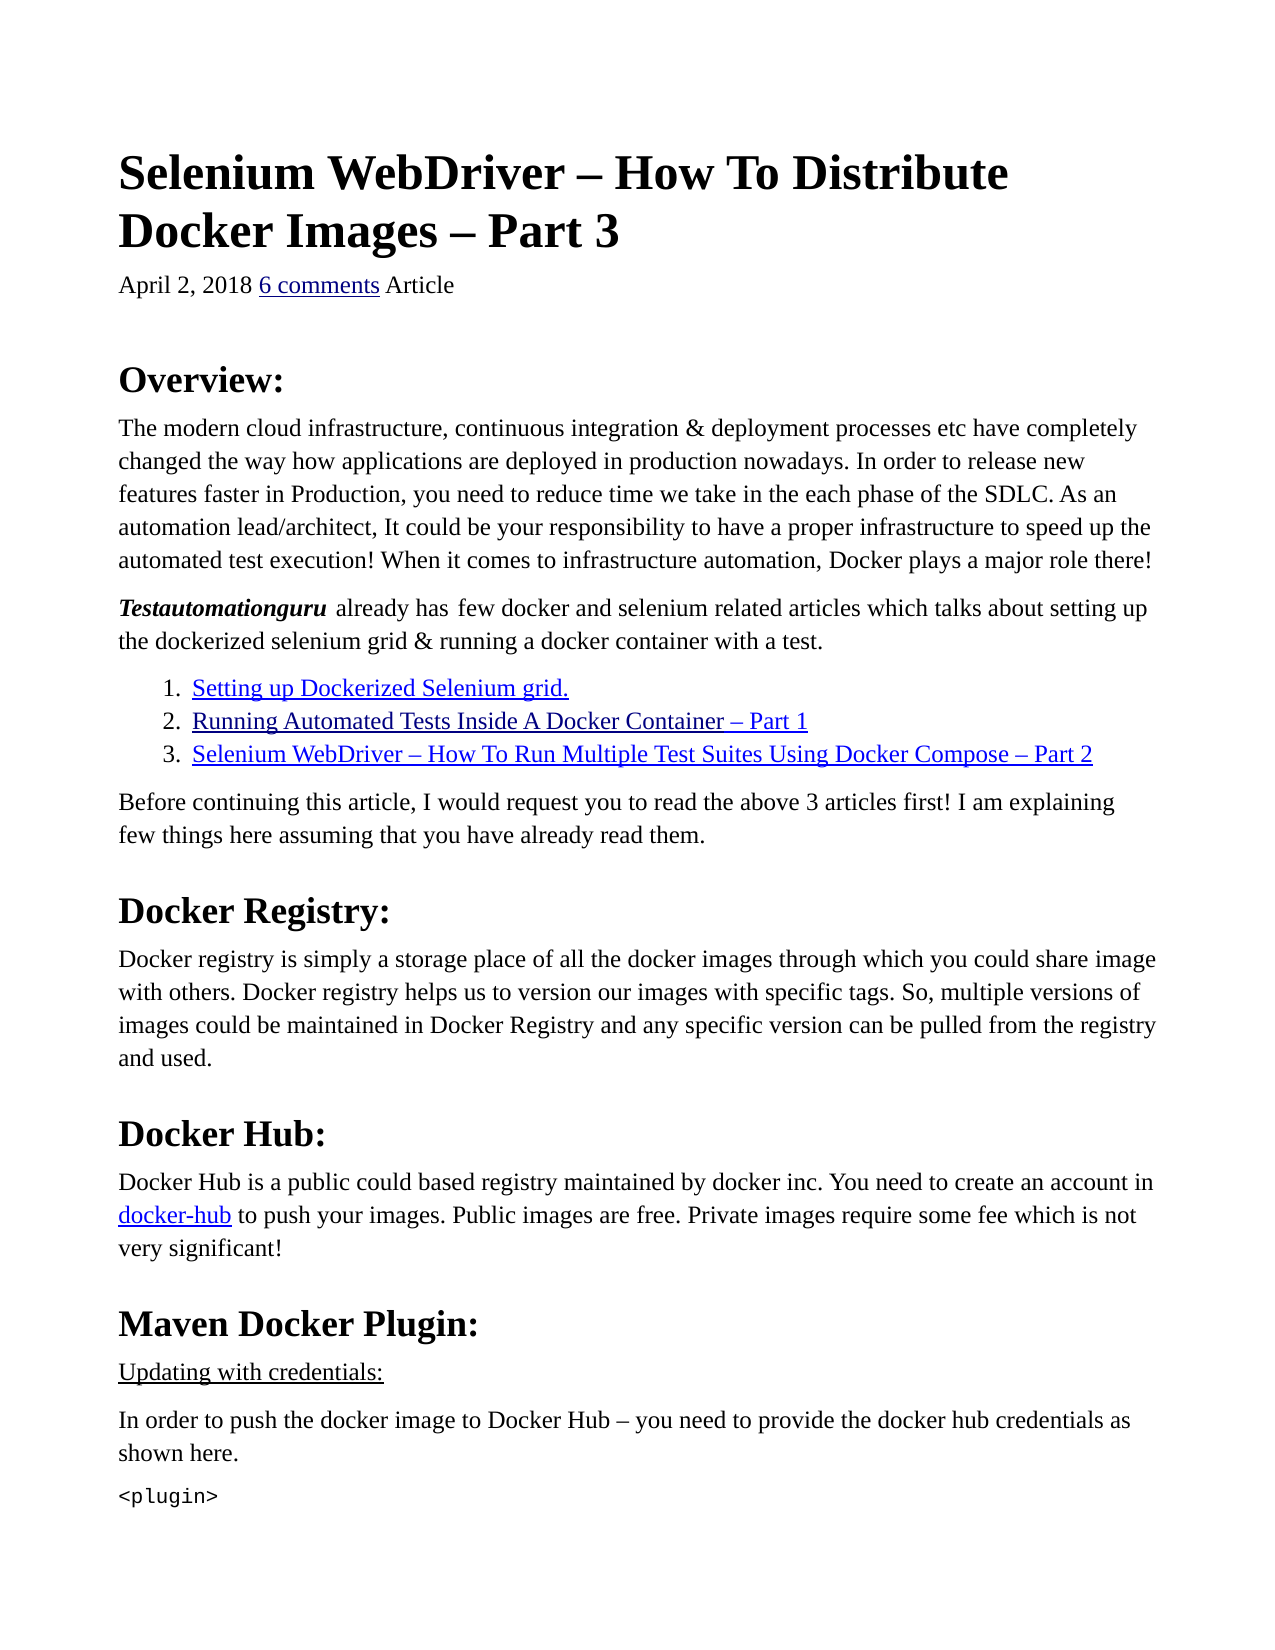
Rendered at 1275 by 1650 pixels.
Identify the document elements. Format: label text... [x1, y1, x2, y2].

text <plugin> [118, 1486, 1157, 1509]
text Testautomationguru already has few docker and selenium related articles which talks about setting up the dockerized selenium grid & running a docker container with a test. [118, 593, 1157, 654]
text April 2, 2018 6 comments Article [118, 271, 1157, 299]
text The modern cloud infrastructure, continuous integration & deployment processes etc have completely changed the way how applications are deployed in production nowadays. In order to release new features faster in Production, you need to reduce time we take in the each phase of the SDLC. As an automation lead/architect, It could be your responsibility to have a proper infrastructure to speed up the automated test execution! When it comes to infrastructure automation, Docker plays a major role there! [118, 413, 1157, 574]
subtitle Selenium WebDriver – How To Distribute Docker Images – Part 3 [118, 143, 1157, 258]
text Updating with credentials: [118, 1357, 1157, 1386]
list Running Automated Tests Inside A Docker Container – Part 1 [162, 706, 1157, 735]
subtitle Maven Docker Plugin: [118, 1302, 1157, 1345]
subtitle Docker Registry: [118, 888, 1157, 932]
text In order to push the docker image to Docker Hub – you need to provide the docker hub credentials as shown here. [118, 1405, 1157, 1467]
list Selenium WebDriver – How To Run Multiple Test Suites Using Docker Compose – Part 2 [162, 739, 1157, 768]
text Docker Hub is a public could based registry maintained by docker inc. You need to create an account in docker-hub to push your images. Public images are free. Private images require some fee which is not very significant! [118, 1167, 1157, 1262]
subtitle Docker Hub: [118, 1112, 1157, 1155]
text Docker registry is simply a storage place of all the docker images through which you could share image with others. Docker registry helps us to version our images with specific tags. So, multiple versions of images could be maintained in Docker Registry and any specific version can be pulled from the registry and used. [118, 944, 1157, 1072]
text Before continuing this article, I would request you to read the above 3 articles first! I am explaining few things here assuming that you have already read them. [118, 787, 1157, 849]
list Setting up Dockerized Selenium grid. [162, 673, 1157, 702]
subtitle Overview: [118, 357, 1157, 401]
